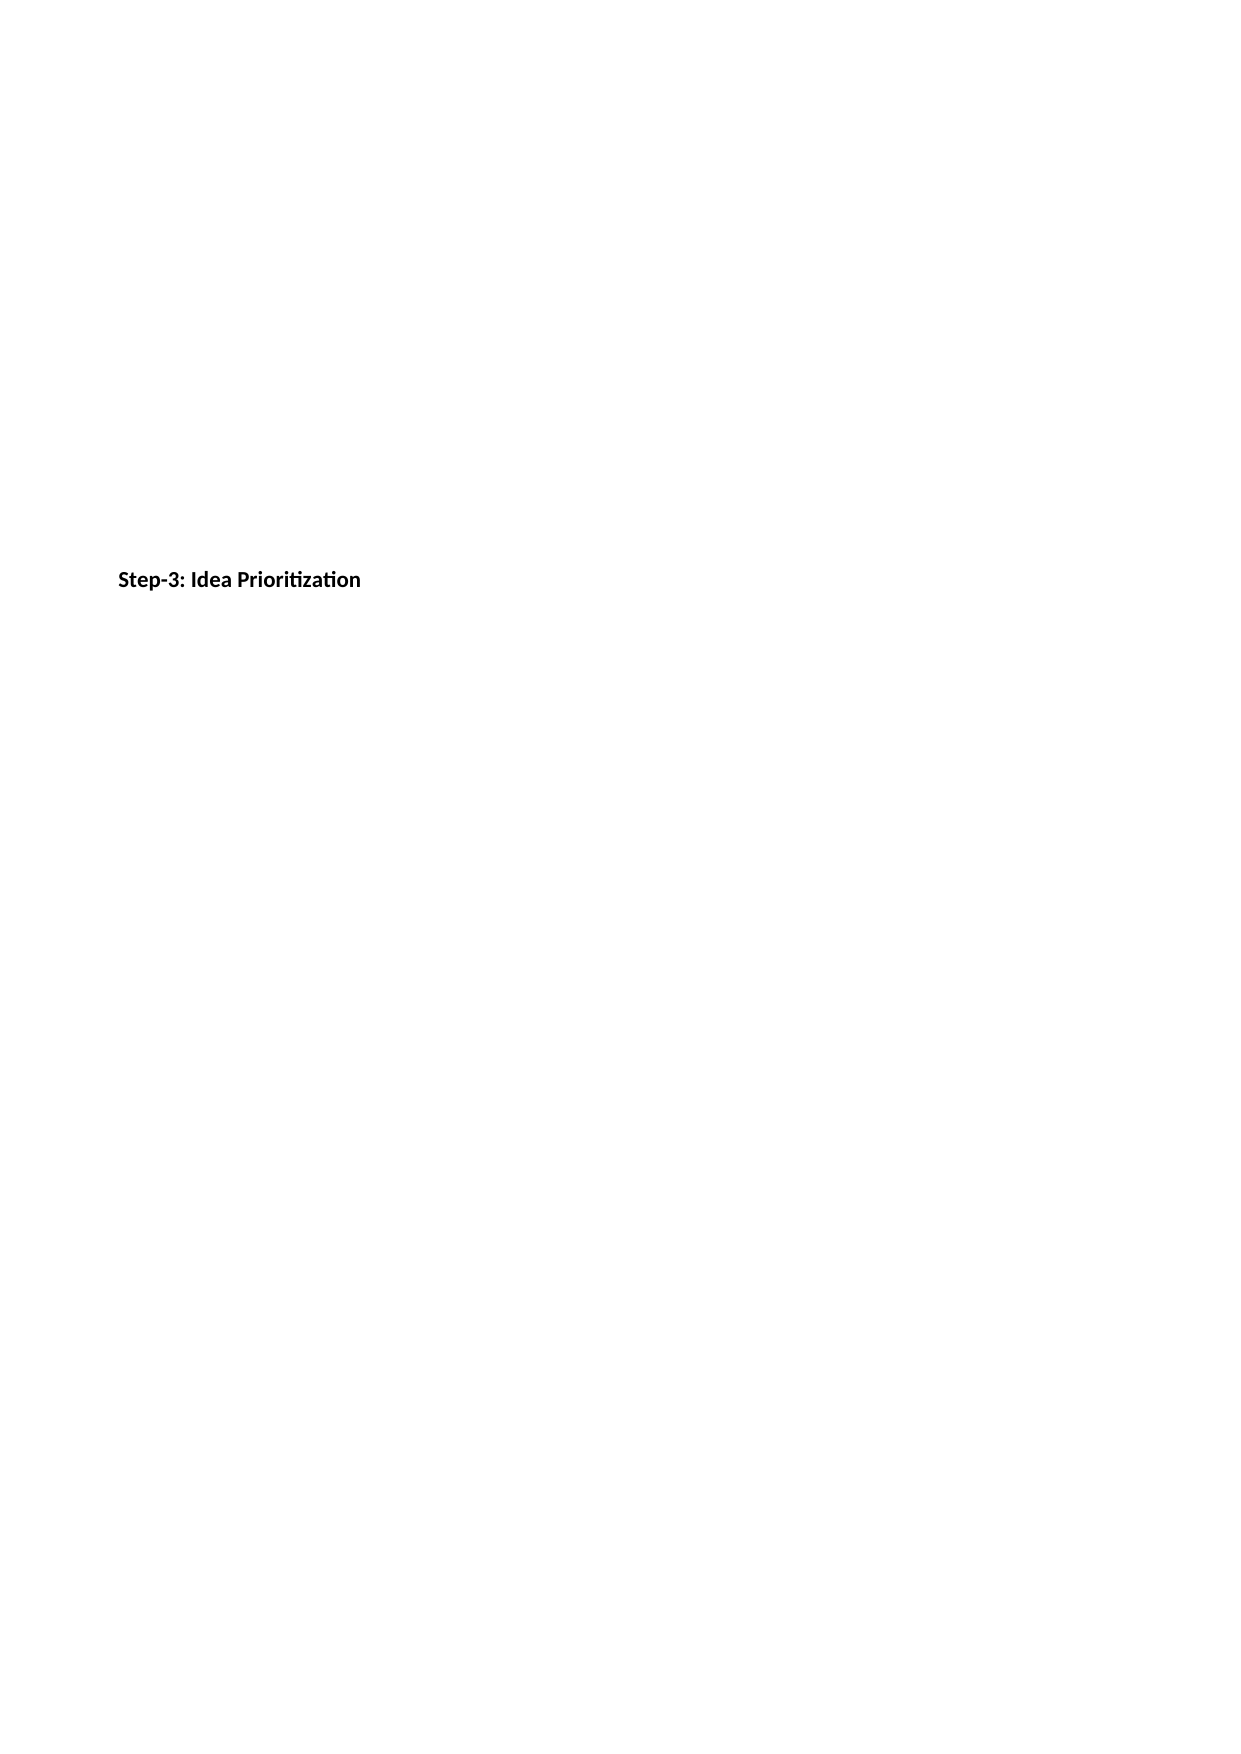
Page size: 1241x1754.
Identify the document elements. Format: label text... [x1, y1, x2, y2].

text Step-3: Idea Prioritization [118, 565, 1122, 593]
